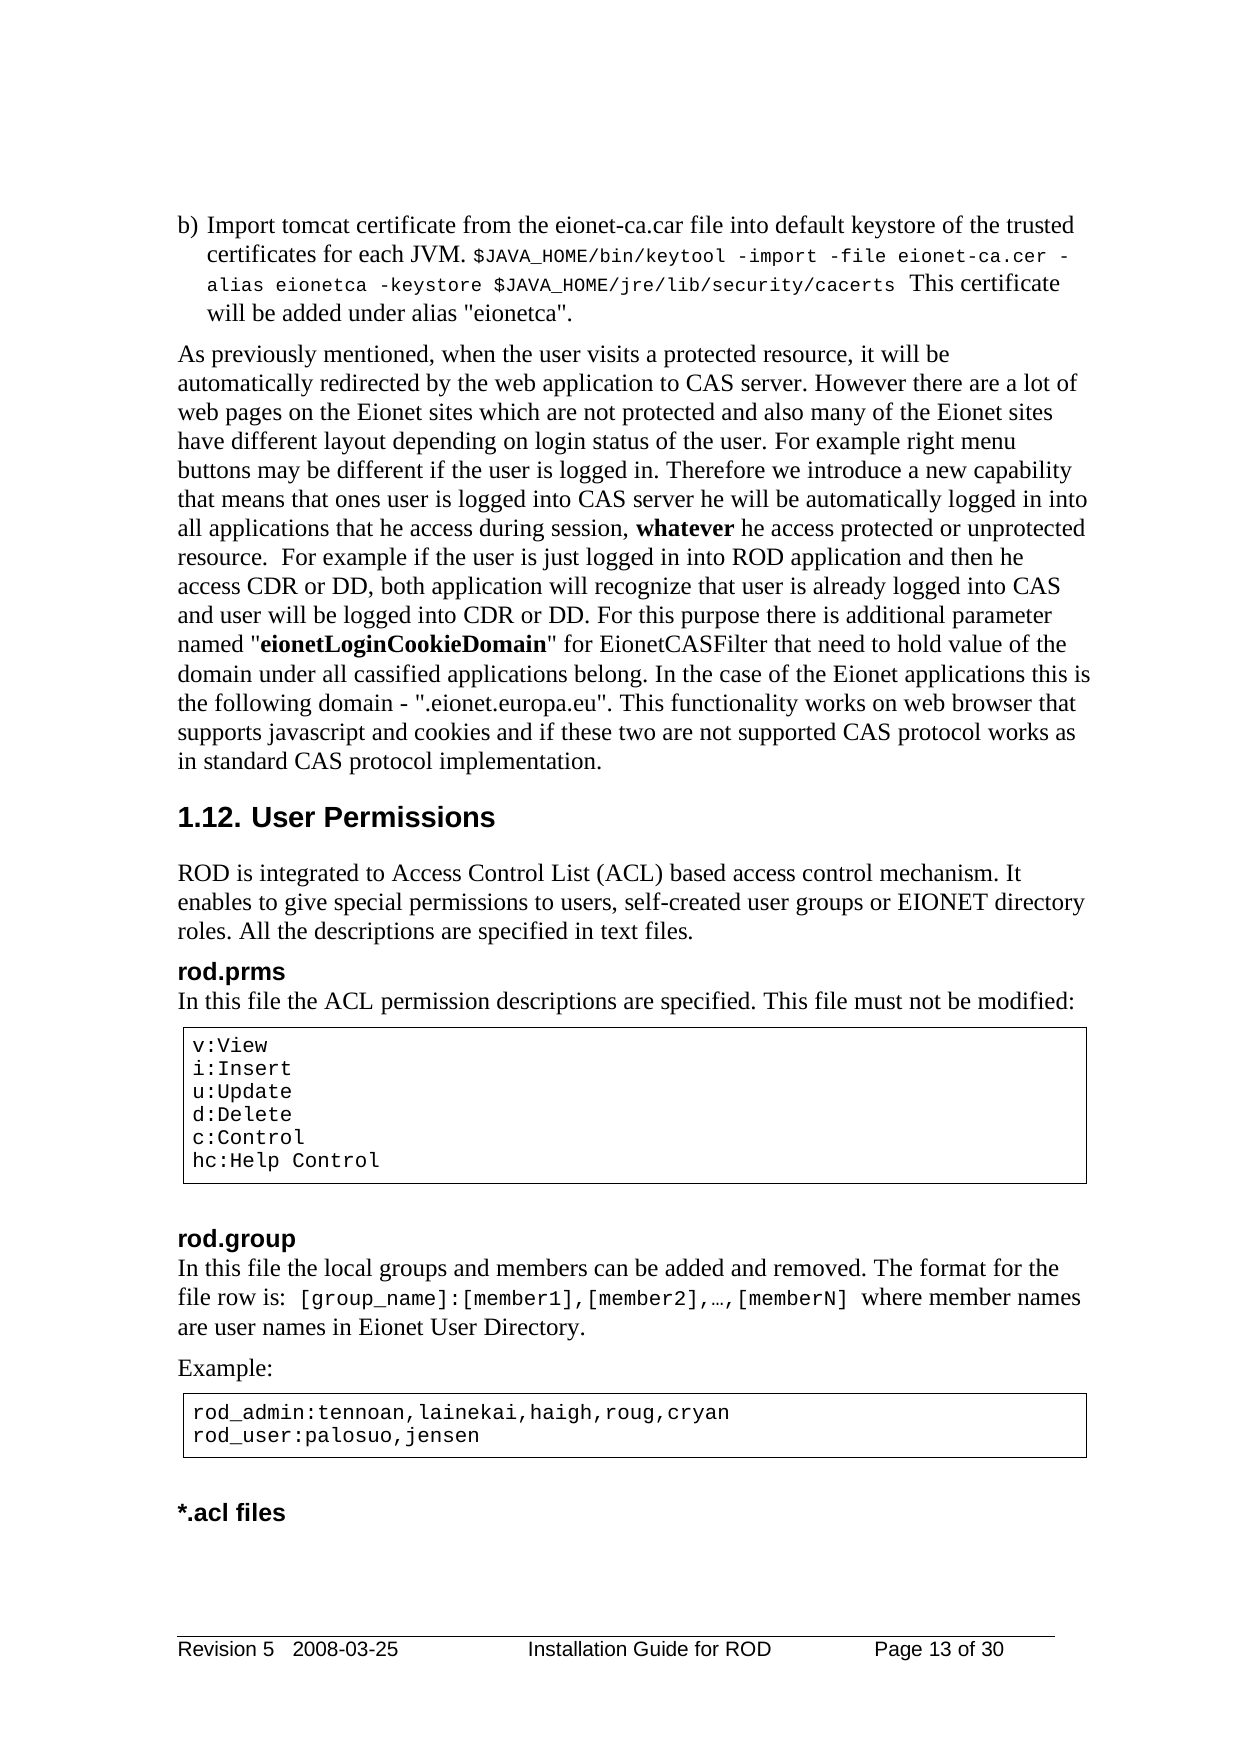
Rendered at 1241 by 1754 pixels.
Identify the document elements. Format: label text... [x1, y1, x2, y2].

text d:Delete [184, 1096, 1086, 1119]
text v:View [184, 1028, 1086, 1050]
text i:Insert [184, 1050, 1086, 1073]
text As previously mentioned, when the user visits a protected resource, it will be automatically redirected by the web application to CAS server. However there are a lot of web pages on the Eionet sites which are not protected and also many of the Eionet sites have different layout depending on login status of the user. For example right menu buttons may be different if the user is logged in. Therefore we introduce a new capability that means that ones user is logged into CAS server he will be automatically logged in into all applications that he access during session, whatever he access protected or unprotected resource. For example if the user is just logged in into ROD application and then he access CDR or DD, both application will recognize that user is already logged into CAS and user will be logged into CDR or DD. For this purpose there is additional parameter named "eionetLoginCookieDomain" for EionetCASFilter that need to hold value of the domain under all cassified applications belong. In the case of the Eionet applications this is the following domain - ".eionet.europa.eu". This functionality works on web browser that supports javascript and cookies and if these two are not supported CAS protocol works as in standard CAS protocol implementation. [177, 339, 1092, 775]
subtitle rod.prms [177, 957, 1092, 986]
subtitle User Permissions [177, 799, 1092, 833]
text u:Update [184, 1073, 1086, 1096]
text rod_admin:tennoan,lainekai,haigh,roug,cryan [184, 1394, 1086, 1416]
subtitle rod.group [177, 1223, 1092, 1253]
text Example: [177, 1352, 1092, 1382]
text In this file the local groups and members can be added and removed. The format for the file row is: [group_name]:[member1],[member2],…,[memberN] where member names are user names in Eionet User Directory. [177, 1253, 1092, 1341]
text hc:Help Control [184, 1142, 1086, 1183]
text rod_user:palosuo,jensen [184, 1416, 1086, 1457]
list Import tomcat certificate from the eionet-ca.car file into default keystore of the trusted certificates for each JVM. $JAVA_HOME/bin/keytool -import -file eionet-ca.cer -alias eionetca -keystore $JAVA_HOME/jre/lib/security/cacerts This certificate will be added under alias "eionetca". [177, 210, 1092, 327]
text In this file the ACL permission descriptions are specified. This file must not be modified: [177, 986, 1092, 1015]
subtitle *.acl files [177, 1498, 1092, 1527]
text c:Control [184, 1119, 1086, 1142]
text ROD is integrated to Access Control List (ACL) based access control mechanism. It enables to give special permissions to users, self-created user groups or EIONET directory roles. All the descriptions are specified in text files. [177, 858, 1092, 945]
